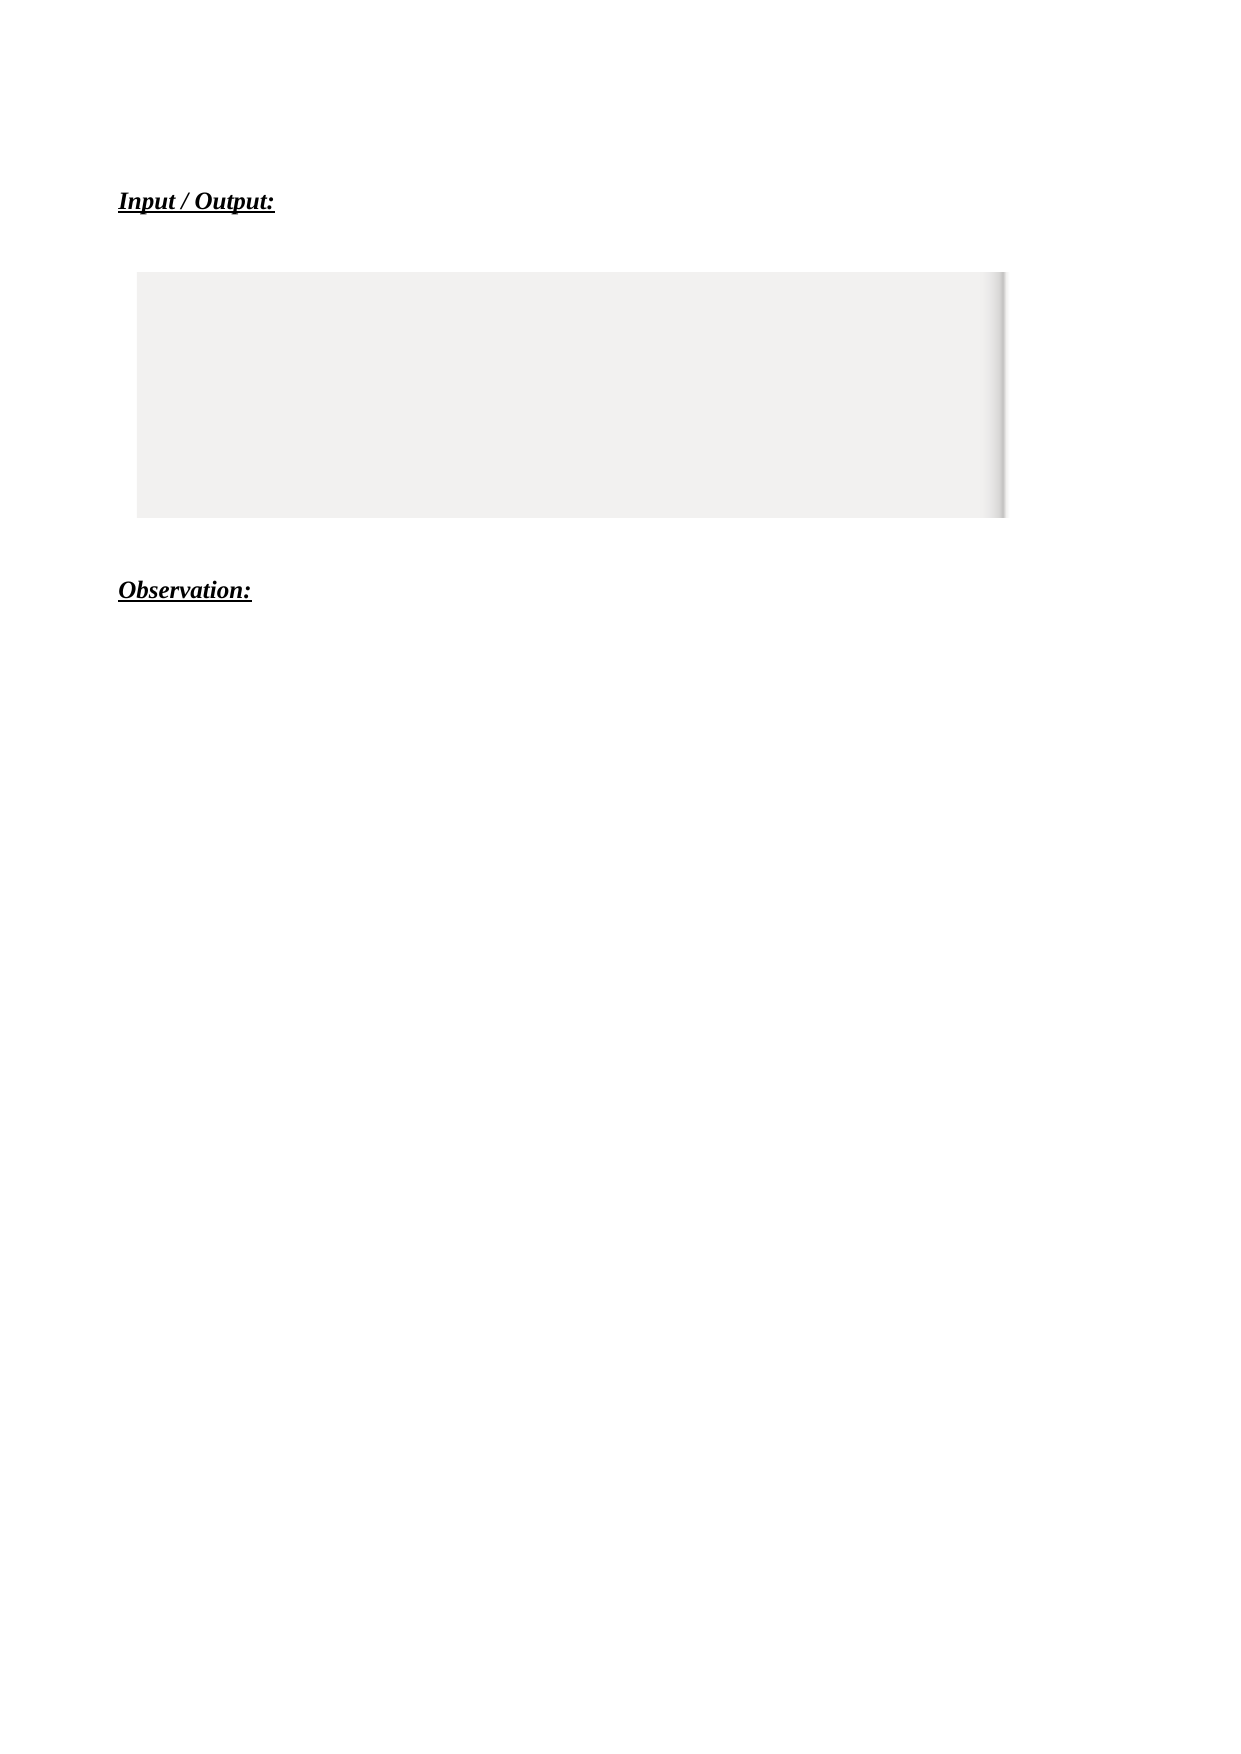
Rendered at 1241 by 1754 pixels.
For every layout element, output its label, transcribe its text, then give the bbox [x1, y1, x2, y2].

text Input / Output: [118, 186, 1122, 215]
picture [136, 367, 372, 518]
text Observation: [118, 575, 1122, 604]
